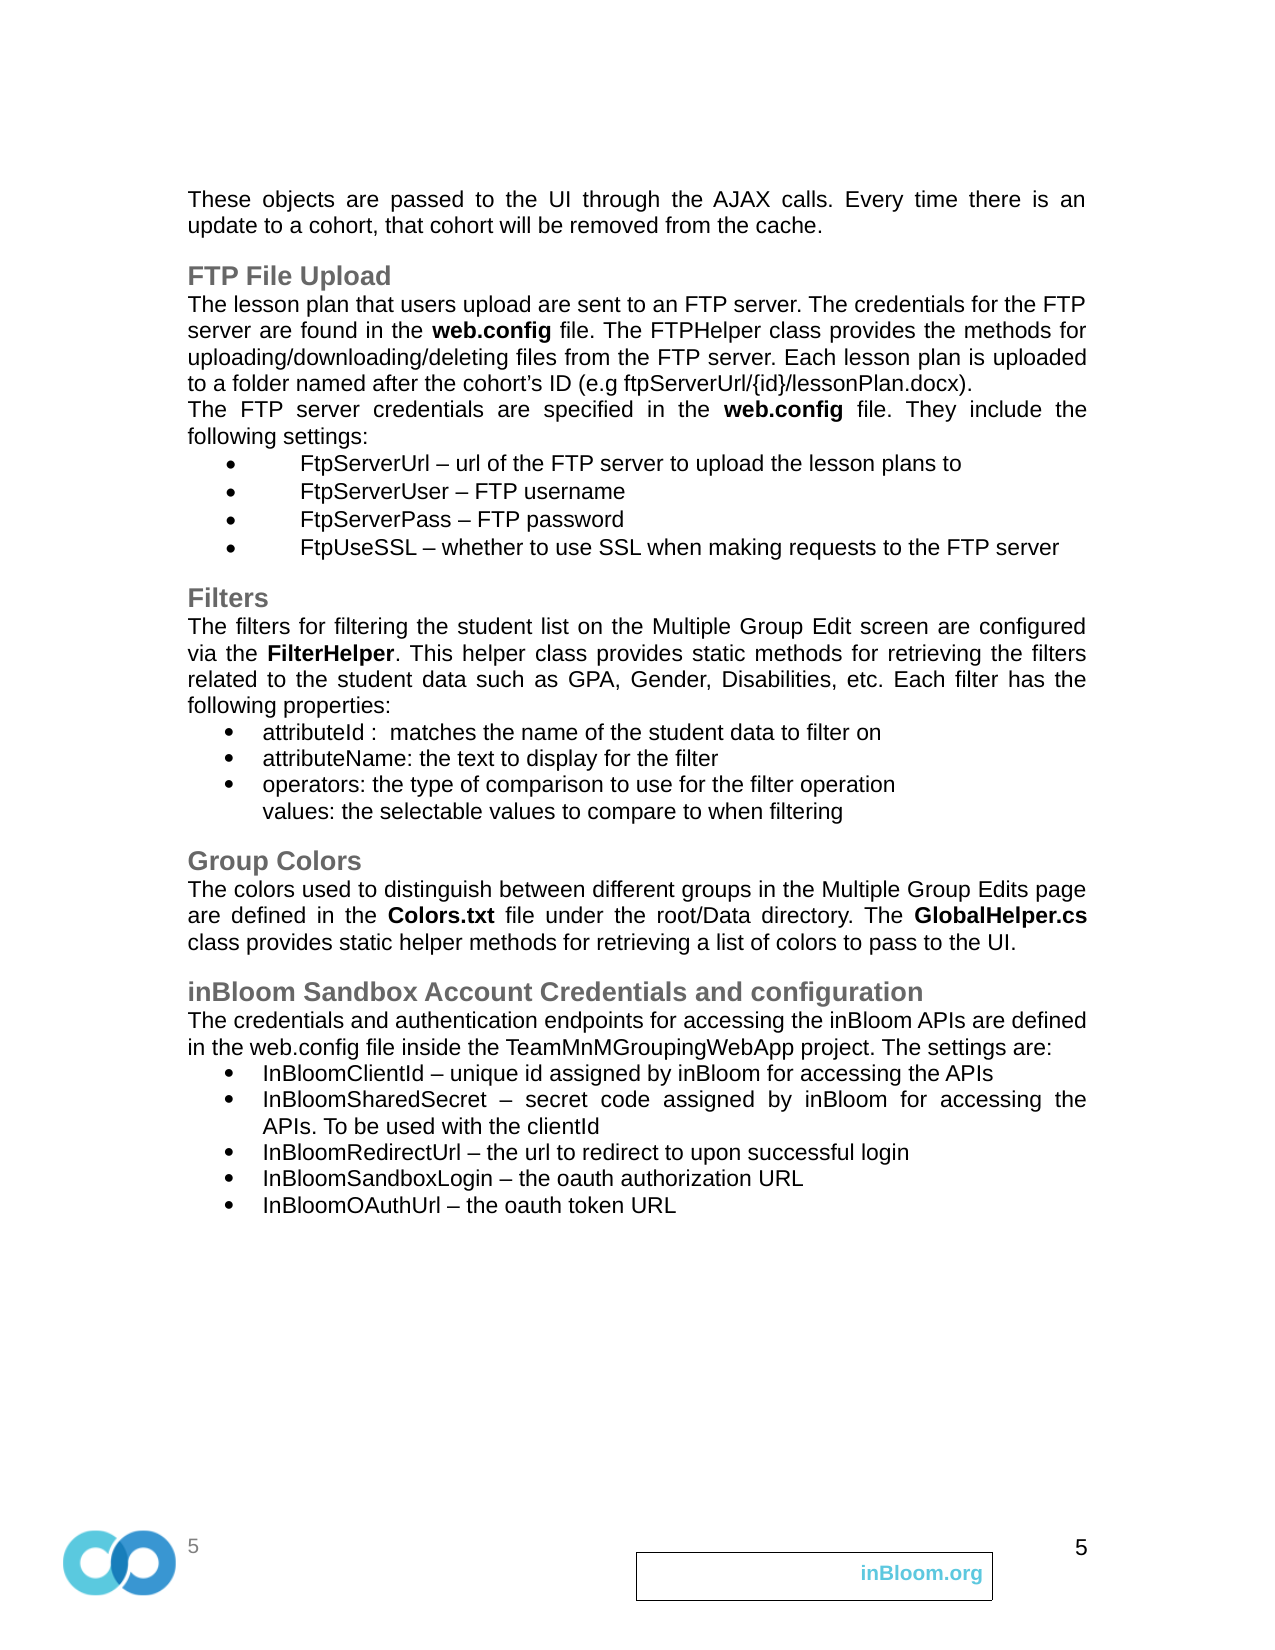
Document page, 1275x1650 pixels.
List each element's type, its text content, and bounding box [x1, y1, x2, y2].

text The lesson plan that users upload are sent to an FTP server. The credentials for the FTP server are found in the web.config file. The FTPHelper class provides the methods for uploading/downloading/deleting files from the FTP server. Each lesson plan is uploaded to a folder named after the cohort’s ID (e.g ftpServerUrl/{id}/lessonPlan.docx). [187, 291, 1087, 396]
text The filters for filtering the student list on the Multiple Group Edit screen are configured via the FilterHelper. This helper class provides static methods for retrieving the filters related to the student data such as GPA, Gender, Disabilities, etc. Each filter has the following properties: [187, 613, 1087, 718]
list attributeId : matches the name of the student data to filter on [225, 718, 1087, 745]
subtitle inBloom Sandbox Account Credentials and configuration [187, 976, 1087, 1007]
list FtpServerUrl – url of the FTP server to upload the lesson plans to [225, 449, 1087, 477]
text The credentials and authentication endpoints for accessing the inBloom APIs are defined in the web.config file inside the TeamMnMGroupingWebApp project. The settings are: [187, 1007, 1087, 1060]
list values: the selectable values to compare to when filtering [262, 798, 1087, 824]
subtitle Group Colors [187, 845, 1087, 876]
list InBloomOAuthUrl – the oauth token URL [225, 1192, 1087, 1218]
picture [53, 1518, 926, 1635]
subtitle Filters [187, 582, 1087, 613]
list InBloomClientId – unique id assigned by inBloom for accessing the APIs [225, 1060, 1087, 1086]
text The FTP server credentials are specified in the web.config file. They include the following settings: [187, 396, 1087, 449]
list attributeName: the text to display for the filter [225, 745, 1087, 771]
list FtpServerUser – FTP username [225, 477, 1087, 505]
list InBloomSandboxLogin – the oauth authorization URL [225, 1165, 1087, 1192]
list operators: the type of comparison to use for the filter operation [225, 771, 1087, 798]
list InBloomSharedSecret – secret code assigned by inBloom for accessing the APIs. To be used with the clientId [225, 1086, 1087, 1139]
list FtpServerPass – FTP password [225, 505, 1087, 533]
subtitle FTP File Upload [187, 259, 1087, 291]
list FtpUseSSL – whether to use SSL when making requests to the FTP server [225, 533, 1087, 561]
text These objects are passed to the UI through the AJAX calls. Every time there is an update to a cohort, that cohort will be removed from the cache. [187, 186, 1087, 239]
list InBloomRedirectUrl – the url to redirect to upon successful login [225, 1139, 1087, 1165]
text The colors used to distinguish between different groups in the Multiple Group Edits page are defined in the Colors.txt file under the root/Data directory. The GlobalHelper.cs class provides static helper methods for retrieving a list of colors to pass to the UI. [187, 876, 1087, 955]
